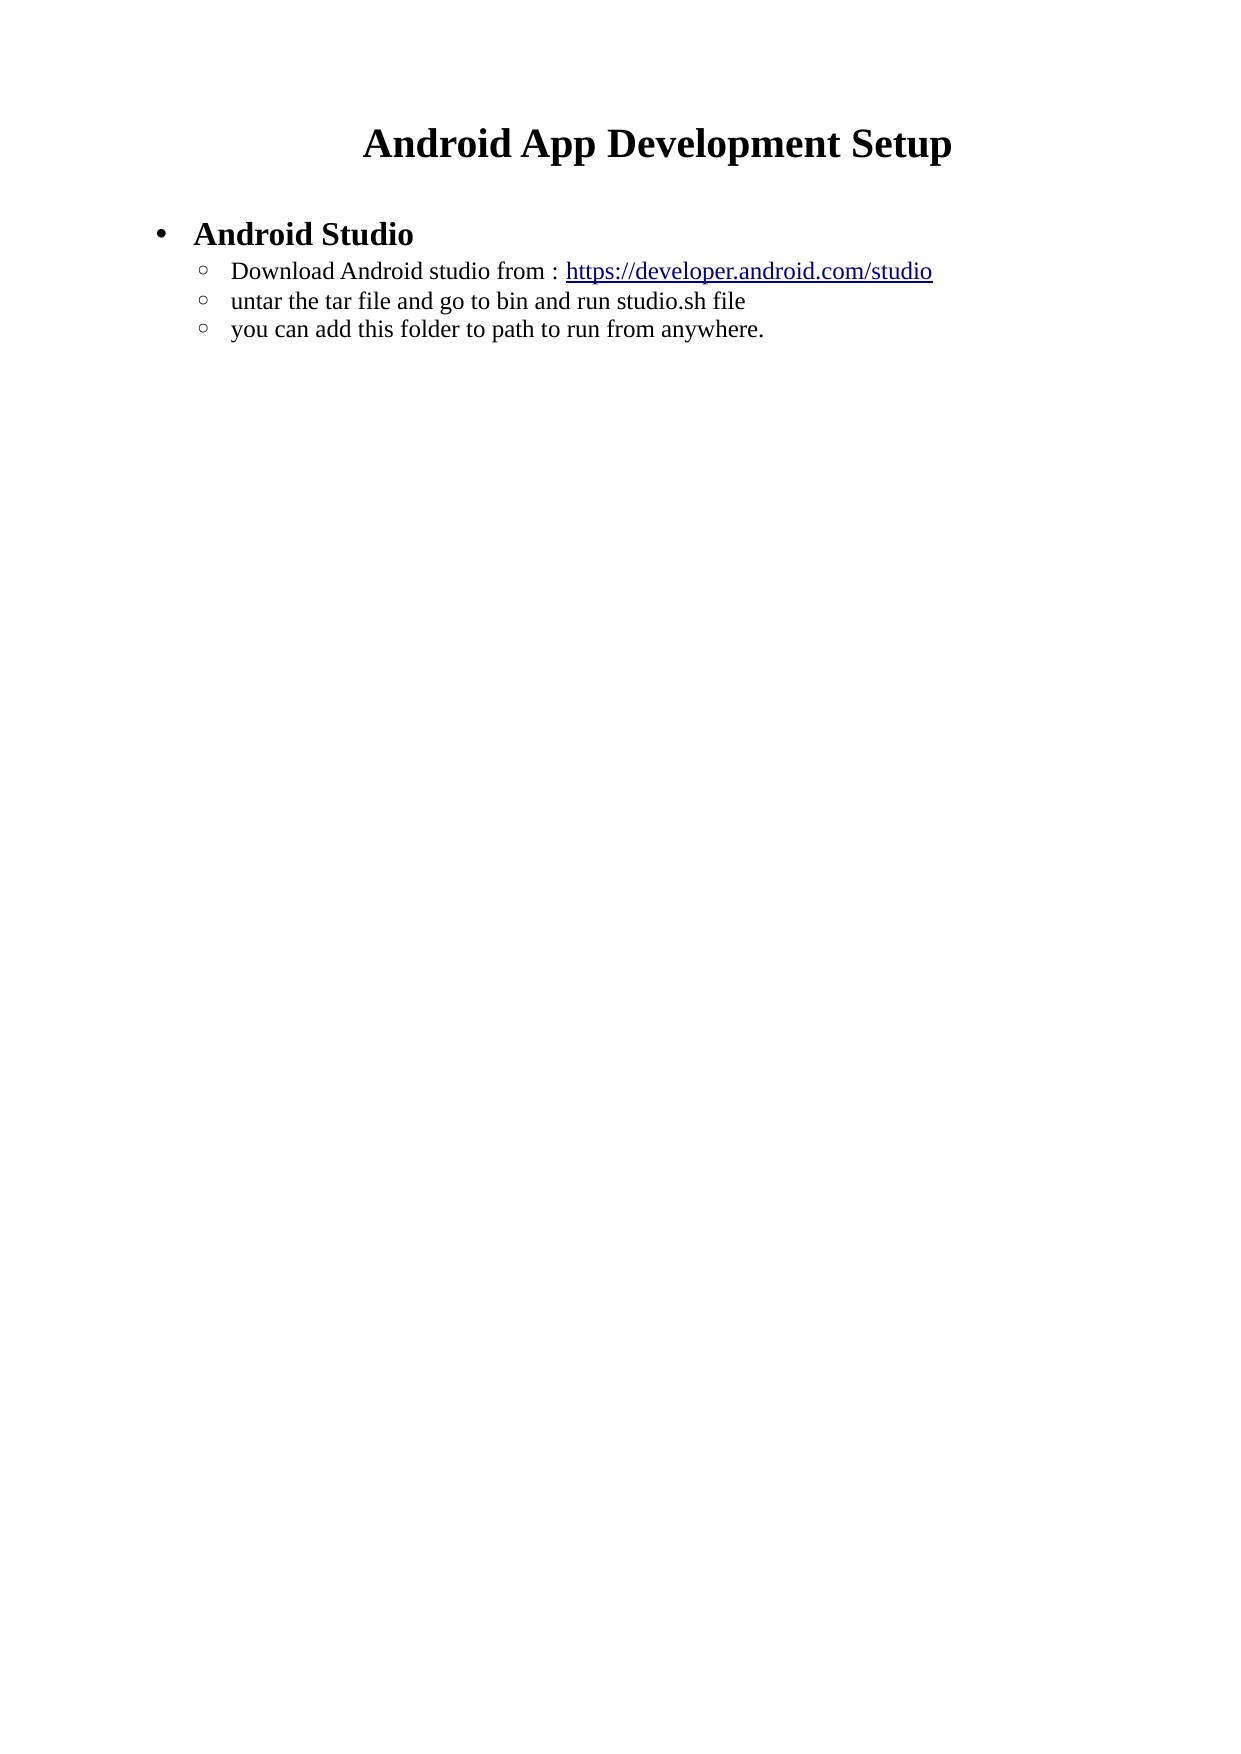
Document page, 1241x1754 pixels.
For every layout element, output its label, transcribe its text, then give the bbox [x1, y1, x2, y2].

list you can add this folder to path to run from anywhere. [193, 314, 1122, 343]
list Download Android studio from : https://developer.android.com/studio [193, 252, 1122, 286]
list Android App Development Setup [156, 118, 1122, 166]
list Android Studio [156, 214, 1122, 252]
list untar the tar file and go to bin and run studio.sh file [193, 286, 1122, 314]
